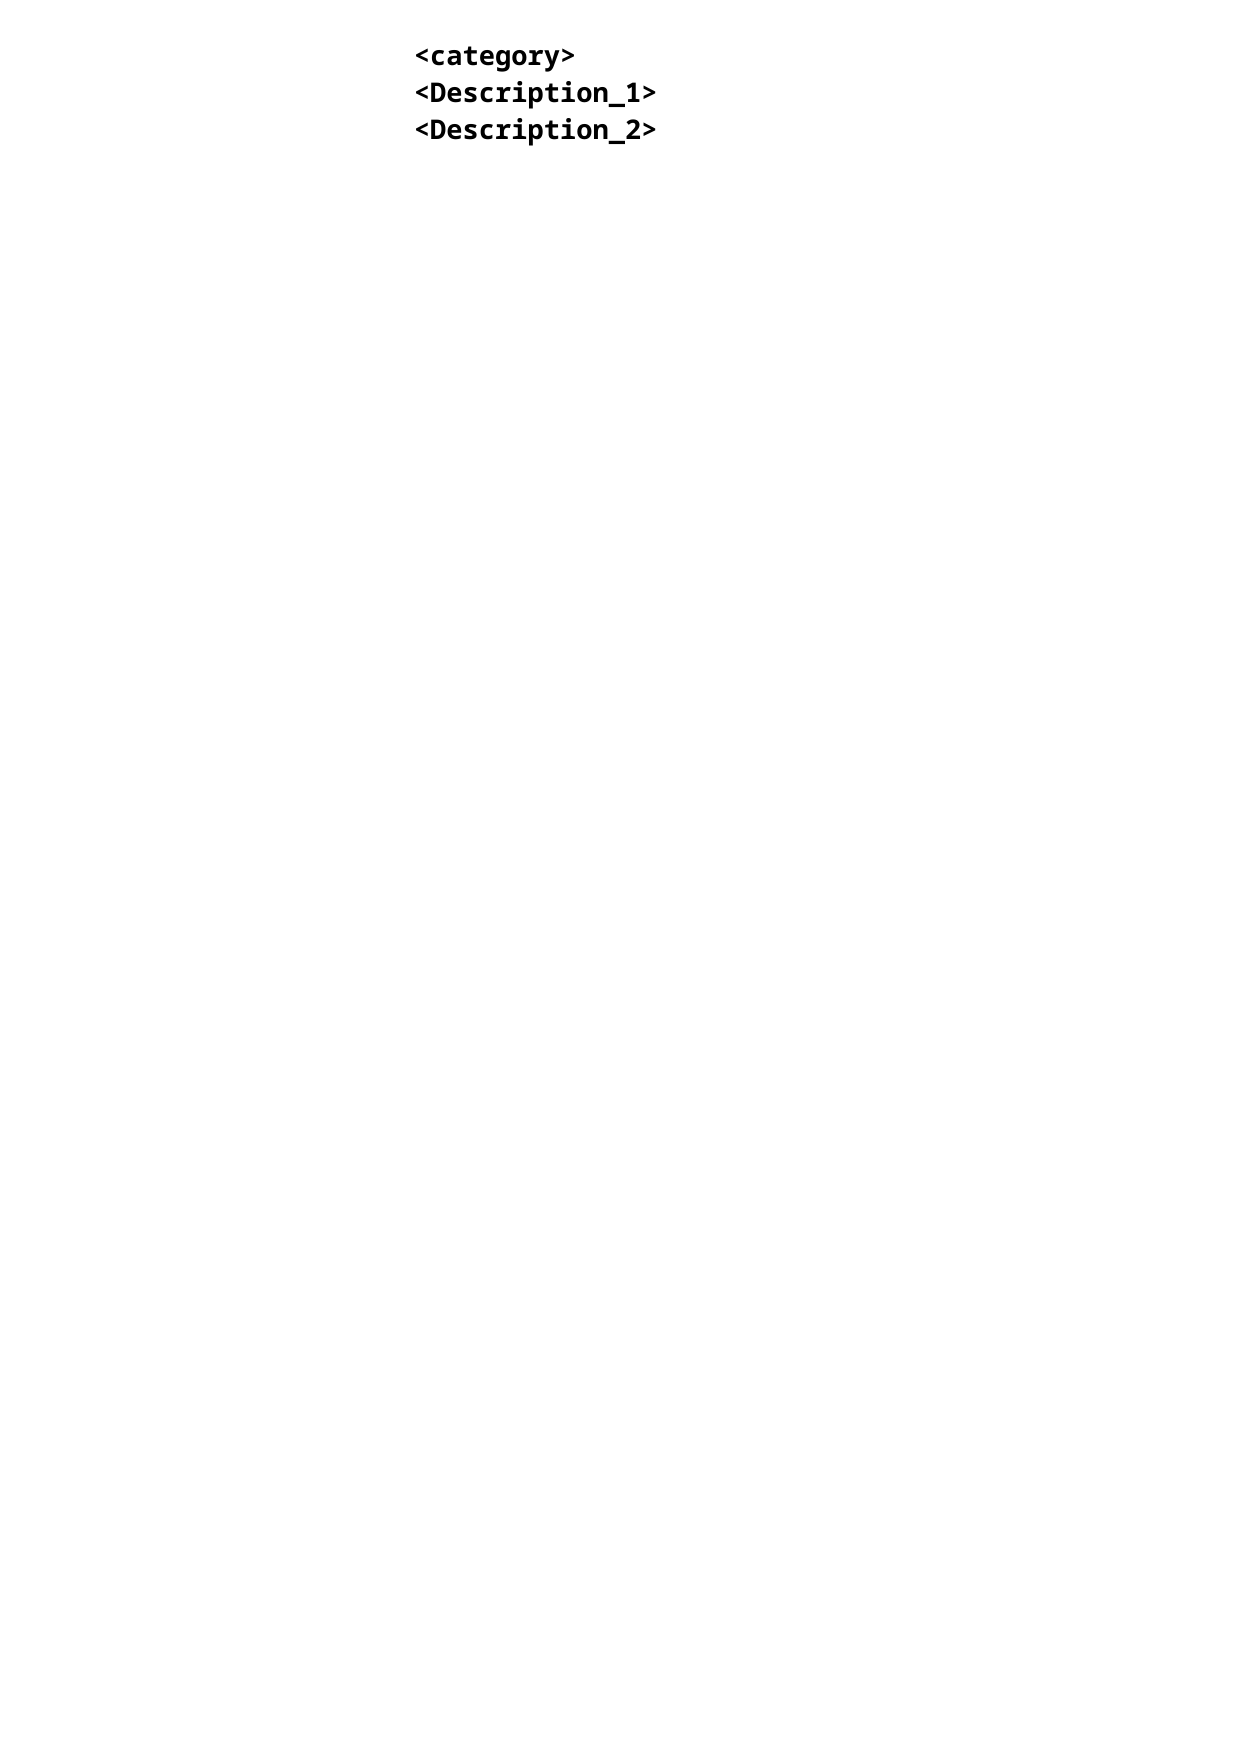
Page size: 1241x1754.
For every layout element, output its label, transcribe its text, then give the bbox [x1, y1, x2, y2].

text <category> <Description_1> <Description_2> [339, 37, 901, 147]
